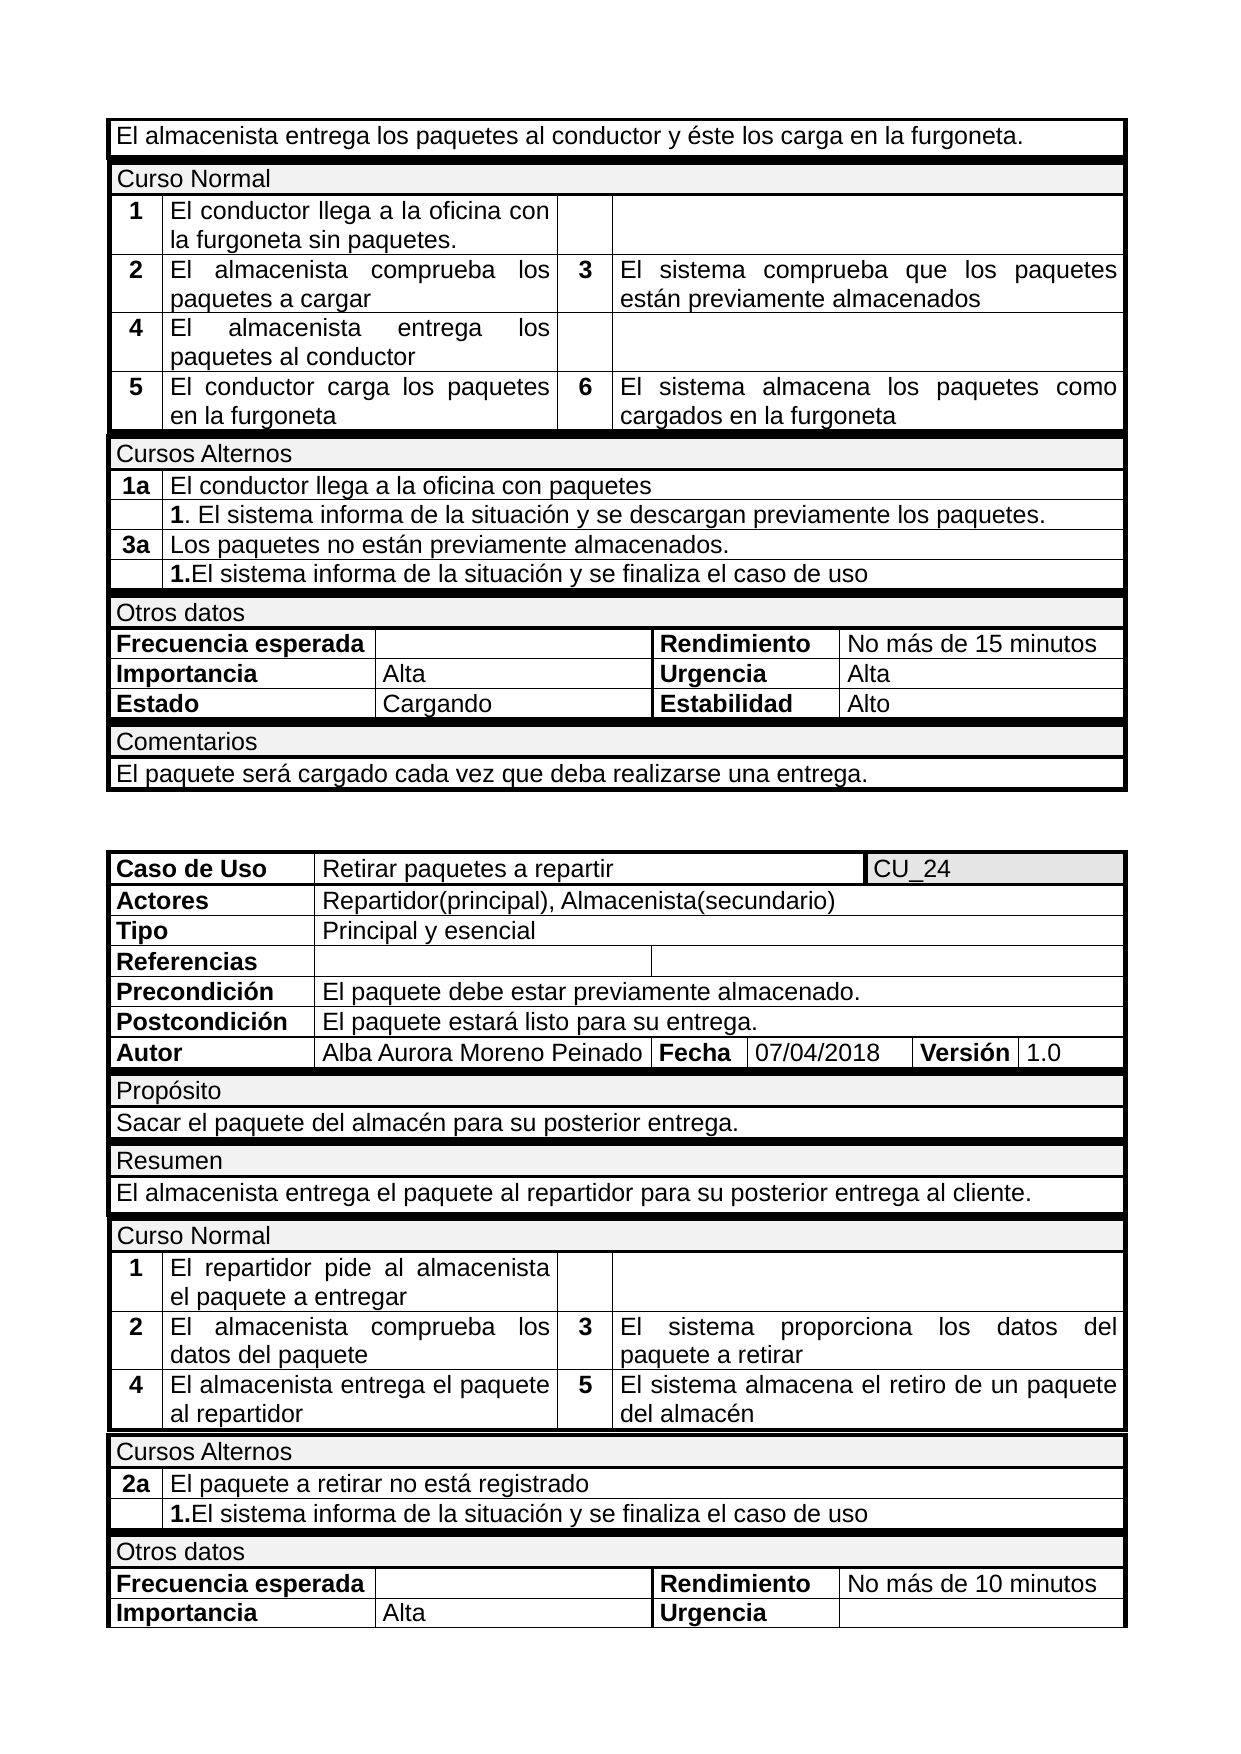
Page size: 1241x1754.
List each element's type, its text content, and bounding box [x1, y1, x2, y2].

table_cell El conductor llega a la oficina con paquetes [163, 471, 1123, 499]
table_cell Sacar el paquete del almacén para su posterior entrega. [111, 1108, 1123, 1137]
table_header Resumen [111, 1146, 1123, 1175]
table_cell No más de 15 minutos [840, 630, 1123, 658]
table_cell [111, 1499, 162, 1527]
table_cell Alto [840, 689, 1123, 717]
table_cell [840, 1599, 1123, 1627]
table_cell El almacenista comprueba los paquetes a cargar [163, 255, 557, 312]
table_cell 1.0 [1019, 1038, 1123, 1067]
table_cell Autor [111, 1038, 314, 1067]
table_cell Frecuencia esperada [111, 630, 375, 658]
table_header Comentarios [111, 727, 1123, 755]
table_header Curso Normal [112, 1221, 1123, 1250]
table_cell 4 [112, 1370, 162, 1428]
table_cell [613, 313, 1123, 371]
table_header CU_24 [868, 854, 1123, 883]
table_cell [558, 1253, 612, 1311]
table_cell [376, 1569, 651, 1597]
table_cell Urgencia [654, 659, 839, 687]
table_cell 1a [111, 471, 162, 499]
table_cell Alta [376, 1599, 651, 1627]
table_cell Alba Aurora Moreno Peinado [315, 1038, 651, 1067]
table_cell 1 [112, 1253, 162, 1311]
table_cell Tipo [111, 916, 314, 945]
table_header Otros datos [111, 1537, 1123, 1566]
table_header Propósito [111, 1076, 1123, 1105]
table_cell 3 [558, 1312, 612, 1369]
table_cell El paquete será cargado cada vez que deba realizarse una entrega. [111, 759, 1123, 787]
table_cell 1. El sistema informa de la situación y se descargan previamente los paquetes. [163, 500, 1123, 529]
table_cell El repartidor pide al almacenista el paquete a entregar [163, 1253, 557, 1311]
table_cell El almacenista entrega los paquetes al conductor [163, 313, 557, 371]
table_cell El almacenista entrega el paquete al repartidor para su posterior entrega al cliente. [111, 1178, 1123, 1212]
table_cell El sistema almacena los paquetes como cargados en la furgoneta [613, 372, 1123, 429]
table_cell Actores [111, 886, 314, 915]
table_cell Frecuencia esperada [111, 1569, 375, 1597]
table_cell El conductor carga los paquetes en la furgoneta [163, 372, 557, 429]
table_cell No más de 10 minutos [840, 1569, 1123, 1597]
table_cell El paquete a retirar no está registrado [163, 1469, 1123, 1498]
table_cell 2 [112, 1312, 162, 1369]
table_cell 3a [111, 530, 162, 558]
table_cell Importancia [111, 1599, 375, 1627]
table_cell Urgencia [654, 1599, 839, 1627]
table_cell 07/04/2018 [748, 1038, 912, 1067]
table_cell 1.El sistema informa de la situación y se finaliza el caso de uso [163, 560, 1123, 588]
table_cell Alta [840, 659, 1123, 687]
table_cell Estabilidad [654, 689, 839, 717]
table_header Caso de Uso [111, 854, 314, 883]
table_cell El almacenista entrega el paquete al repartidor [163, 1370, 557, 1428]
table_cell [315, 946, 651, 976]
table_cell 2a [111, 1469, 162, 1498]
table_cell 6 [558, 372, 612, 429]
table_cell 1.El sistema informa de la situación y se finaliza el caso de uso [163, 1499, 1123, 1527]
table_header Otros datos [111, 598, 1123, 626]
table_cell 1 [112, 196, 162, 254]
table_cell Postcondición [111, 1007, 314, 1036]
table_cell Cargando [376, 689, 651, 717]
table_cell Los paquetes no están previamente almacenados. [163, 530, 1123, 558]
table_cell El paquete estará listo para su entrega. [315, 1007, 1123, 1036]
table_cell Rendimiento [654, 630, 839, 658]
table_cell Repartidor(principal), Almacenista(secundario) [315, 886, 1123, 915]
table_cell Precondición [111, 977, 314, 1006]
table_cell [111, 500, 162, 529]
table_cell [111, 560, 162, 588]
table_cell 5 [112, 372, 162, 429]
table_cell Referencias [111, 946, 314, 976]
table_header Cursos Alternos [111, 1437, 1123, 1466]
table_cell Estado [111, 689, 375, 717]
table_cell [376, 630, 651, 658]
table_cell El sistema almacena el retiro de un paquete del almacén [613, 1370, 1123, 1428]
table_cell Importancia [111, 659, 375, 687]
table_cell 3 [558, 255, 612, 312]
table_cell 2 [112, 255, 162, 312]
table_cell El conductor llega a la oficina con la furgoneta sin paquetes. [163, 196, 557, 254]
table_header Retirar paquetes a repartir [315, 854, 863, 883]
table_cell El sistema comprueba que los paquetes están previamente almacenados [613, 255, 1123, 312]
table_cell [558, 313, 612, 371]
table_cell Rendimiento [654, 1569, 839, 1597]
table_header Cursos Alternos [111, 439, 1123, 467]
table_cell El almacenista comprueba los datos del paquete [163, 1312, 557, 1369]
table_cell Principal y esencial [315, 916, 1123, 945]
table_cell [613, 196, 1123, 254]
table_header Curso Normal [112, 165, 1123, 193]
table_cell [613, 1253, 1123, 1311]
table_cell [652, 946, 1123, 976]
table_cell El sistema proporciona los datos del paquete a retirar [613, 1312, 1123, 1369]
table_cell Fecha [652, 1038, 747, 1067]
table_cell El paquete debe estar previamente almacenado. [315, 977, 1123, 1006]
table_cell 5 [558, 1370, 612, 1428]
table_cell 4 [112, 313, 162, 371]
table_cell [558, 196, 612, 254]
table_cell Versión [913, 1038, 1018, 1067]
table_cell Alta [376, 659, 651, 687]
table_cell El almacenista entrega los paquetes al conductor y éste los carga en la furgoneta. [111, 121, 1123, 155]
